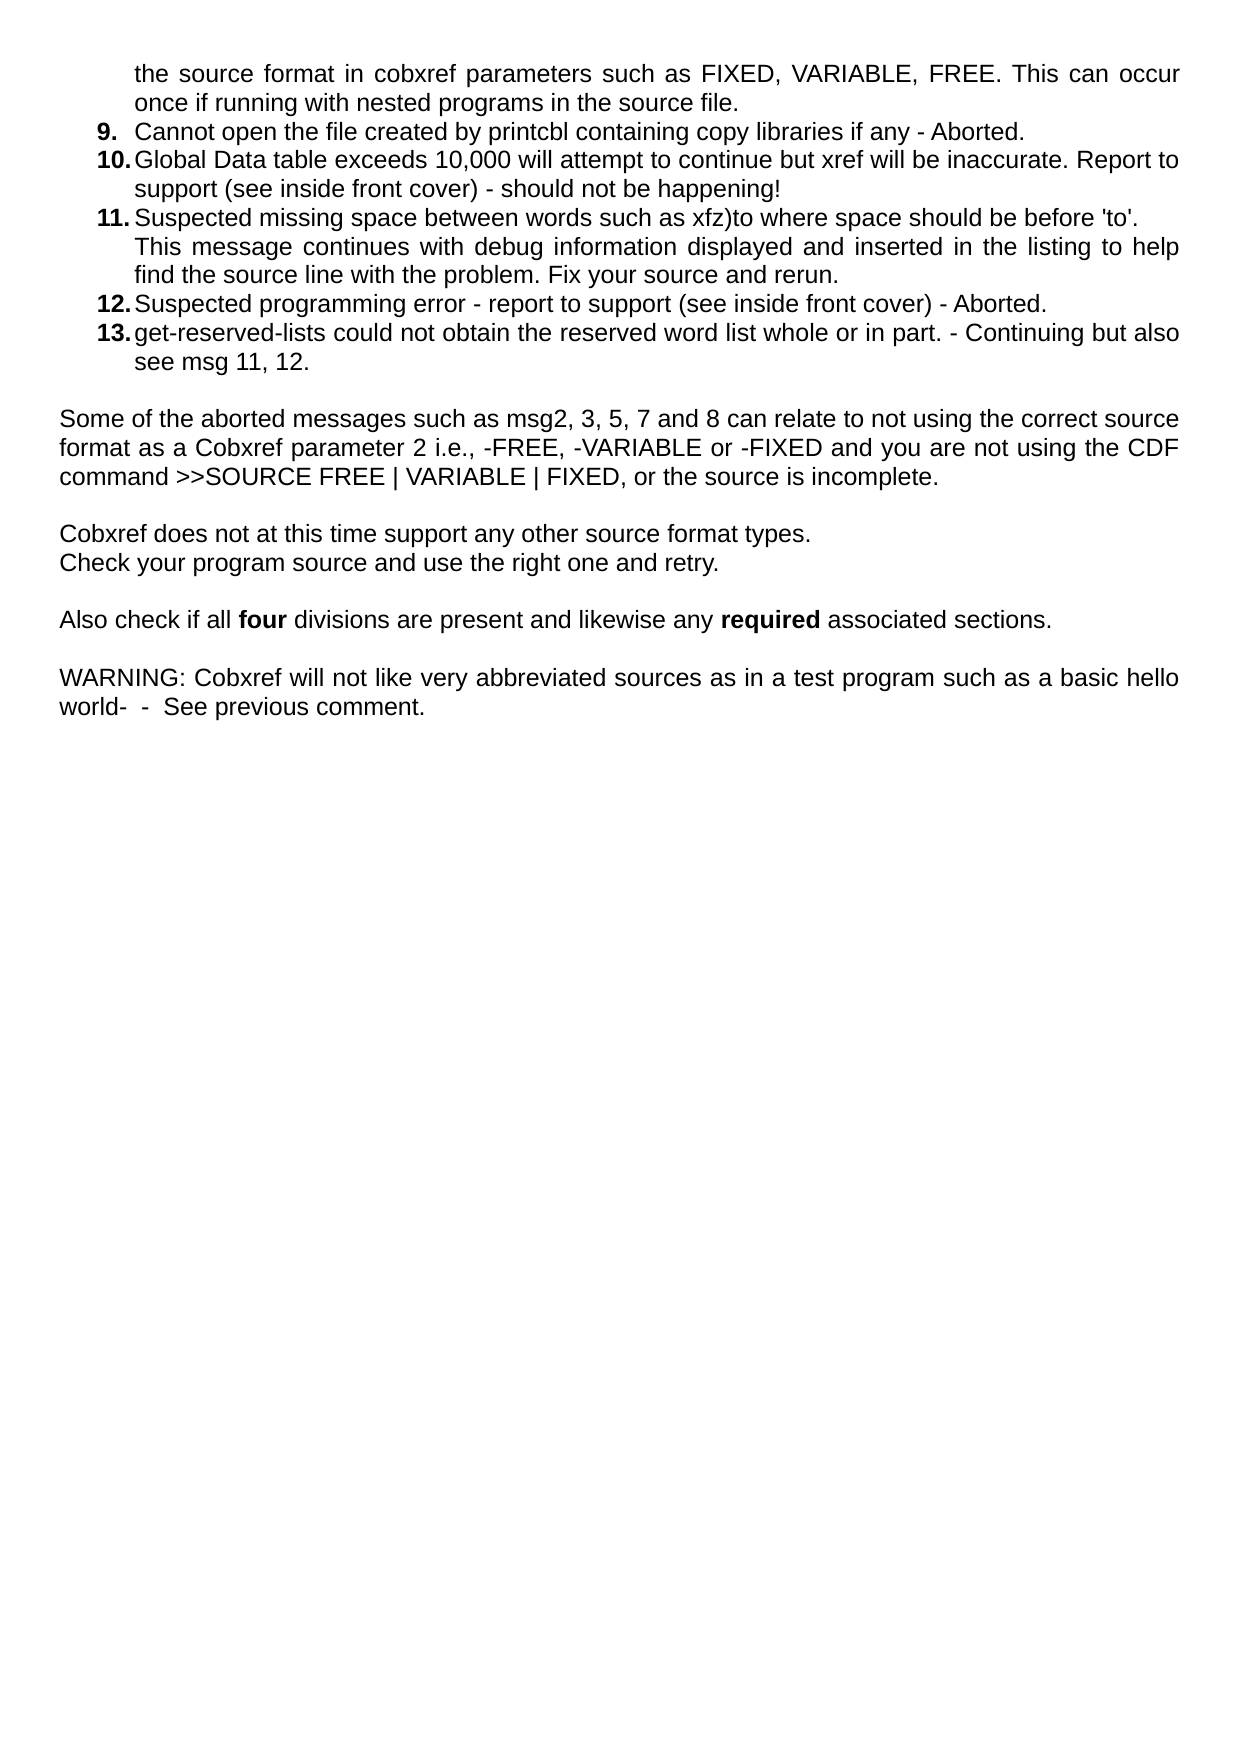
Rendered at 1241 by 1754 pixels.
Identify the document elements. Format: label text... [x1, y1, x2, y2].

text Also check if all four divisions are present and likewise any required associated sections. [59, 605, 1181, 634]
text WARNING: Cobxref will not like very abbreviated sources as in a test program such as a basic hello world- - See previous comment. [59, 663, 1181, 720]
list Cannot open the file created by printcbl containing copy libraries if any - Aborted. [97, 117, 1181, 145]
text Cobxref does not at this time support any other source format types. [59, 519, 1181, 548]
list Global Data table exceeds 10,000 will attempt to continue but xref will be inaccurate. Report to support (see inside front cover) - should not be happening! [97, 145, 1181, 203]
list the source format in cobxref parameters such as FIXED, VARIABLE, FREE. This can occur once if running with nested programs in the source file. [97, 59, 1181, 117]
text Check your program source and use the right one and retry. [59, 548, 1181, 577]
list Suspected programming error - report to support (see inside front cover) - Aborted. [97, 289, 1181, 318]
list get-reserved-lists could not obtain the reserved word list whole or in part. - Continuing but also see msg 11, 12. [97, 318, 1181, 375]
text Some of the aborted messages such as msg2, 3, 5, 7 and 8 can relate to not using the correct source format as a Cobxref parameter 2 i.e., -FREE, -VARIABLE or -FIXED and you are not using the CDF command >>SOURCE FREE | VARIABLE | FIXED, or the source is incomplete. [59, 404, 1181, 490]
list Suspected missing space between words such as xfz)to where space should be before 'to'. [97, 203, 1181, 232]
list This message continues with debug information displayed and inserted in the listing to help find the source line with the problem. Fix your source and rerun. [97, 232, 1181, 289]
